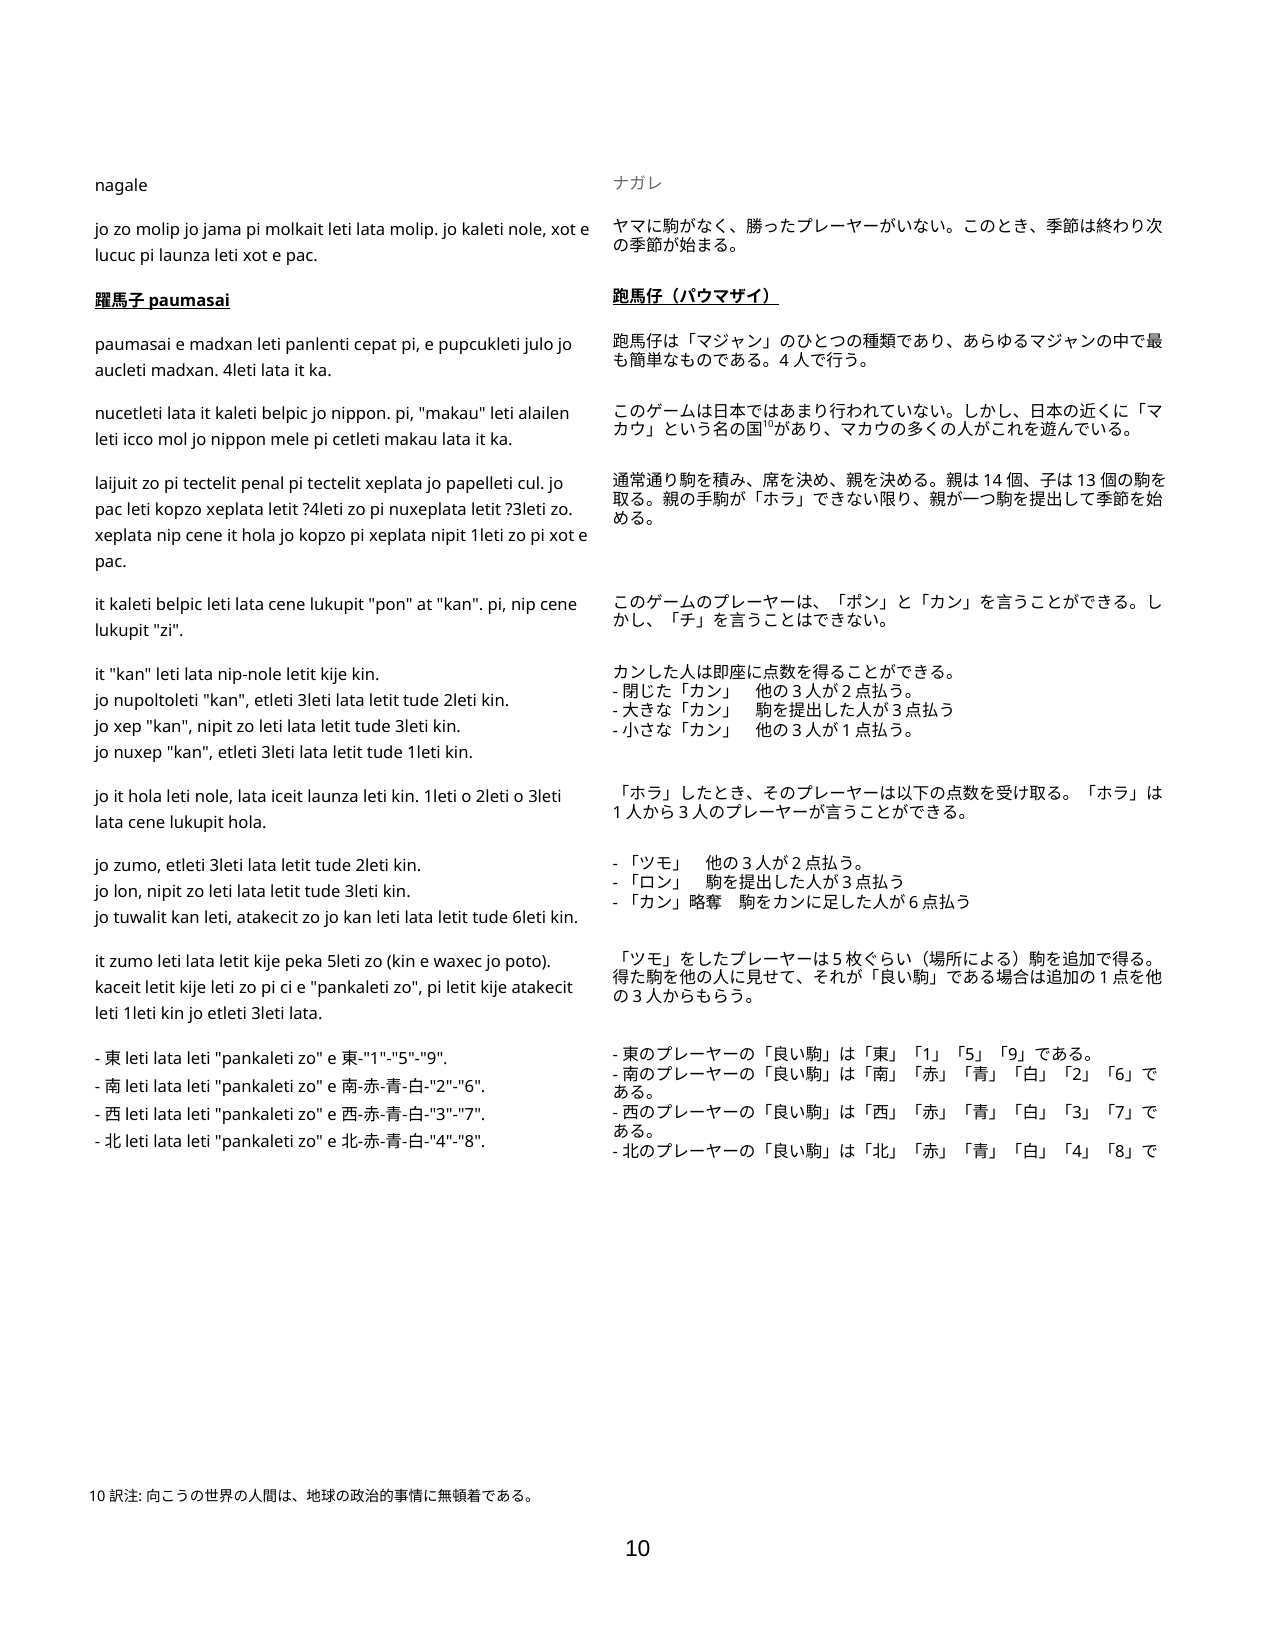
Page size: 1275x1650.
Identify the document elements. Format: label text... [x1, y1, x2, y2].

table_cell カンした人は即座に点数を得ることができる。 - 閉じた「カン」 他の3人が2点払う。 - 大きな「カン」 駒を提出した人が3点払う - 小さな「カン」 他の3人が1点払う。 [602, 652, 1182, 774]
table_cell このゲームは日本ではあまり行われていない。しかし、日本の近くに「マカウ」という名の国があり、マカウの多くの人がこれを遊んでいる。 [602, 391, 1182, 461]
table_cell 躍馬子 paumasai [84, 277, 602, 322]
table_cell it "kan" leti lata nip-nole letit kije kin. jo nupoltoleti "kan", etleti 3leti lata letit tude 2leti kin. jo xep "kan", nipit zo leti lata letit tude 3leti kin. jo nuxep "kan", etleti 3leti lata letit tude 1leti kin. [84, 652, 602, 774]
table_cell - 「ツモ」 他の3人が2点払う。 - 「ロン」 駒を提出した人が3点払う - 「カン」略奪 駒をカンに足した人が6点払う [602, 844, 1182, 939]
table_cell paumasai e madxan leti panlenti cepat pi, e pupcukleti julo jo aucleti madxan. 4leti lata it ka. [84, 322, 602, 391]
table_cell jo zumo, etleti 3leti lata letit tude 2leti kin. jo lon, nipit zo leti lata letit tude 3leti kin. jo tuwalit kan leti, atakecit zo jo kan leti lata letit tude 6leti kin. [84, 844, 602, 939]
table_cell laijuit zo pi tectelit penal pi tectelit xeplata jo papelleti cul. jo pac leti kopzo xeplata letit ?4leti zo pi nuxeplata letit ?3leti zo. xeplata nip cene it hola jo kopzo pi xeplata nipit 1leti zo pi xot e pac. [84, 461, 602, 583]
table_cell nucetleti lata it kaleti belpic jo nippon. pi, "makau" leti alailen leti icco mol jo nippon mele pi cetleti makau lata it ka. [84, 391, 602, 461]
table_cell 「ツモ」をしたプレーヤーは5枚ぐらい（場所による）駒を追加で得る。得た駒を他の人に見せて、それが「良い駒」である場合は追加の1点を他の3人からもらう。 [602, 939, 1182, 1035]
table_cell - 東 leti lata leti "pankaleti zo" e 東-"1"-"5"-"9". - 南 leti lata leti "pankaleti zo" e 南-赤-青-白-"2"-"6". - 西 leti lata leti "pankaleti zo" e 西-赤-青-白-"3"-"7". - 北 leti lata leti "pankaleti zo" e 北-赤-青-白-"4"-"8". [84, 1035, 602, 1172]
table_cell 跑馬仔（パウマザイ） [602, 277, 1182, 322]
table_cell jo zo molip jo jama pi molkait leti lata molip. jo kaleti nole, xot e lucuc pi launza leti xot e pac. [84, 207, 602, 277]
table_cell - 東のプレーヤーの「良い駒」は「東」「1」「5」「9」である。 - 南のプレーヤーの「良い駒」は「南」「赤」「青」「白」「2」「6」である。 - 西のプレーヤーの「良い駒」は「西」「赤」「青」「白」「3」「7」である。 - 北のプレーヤーの「良い駒」は「北」「赤」「青」「白」「4」「8」で [602, 1035, 1182, 1172]
table_cell 「ホラ」したとき、そのプレーヤーは以下の点数を受け取る。「ホラ」は1人から3人のプレーヤーが言うことができる。 [602, 774, 1182, 843]
table_cell nagale [84, 164, 602, 207]
table_cell ナガレ [602, 164, 1182, 207]
table_cell it zumo leti lata letit kije peka 5leti zo (kin e waxec jo poto). kaceit letit kije leti zo pi ci e "pankaleti zo", pi letit kije atakecit leti 1leti kin jo etleti 3leti lata. [84, 939, 602, 1035]
table_cell 通常通り駒を積み、席を決め、親を決める。親は 14 個、子は 13 個の駒を取る。親の手駒が「ホラ」できない限り、親が一つ駒を提出して季節を始める。 [602, 461, 1182, 583]
table_cell このゲームのプレーヤーは、「ポン」と「カン」を言うことができる。しかし、「チ」を言うことはできない。 [602, 583, 1182, 652]
table_cell ヤマに駒がなく、勝ったプレーヤーがいない。このとき、季節は終わり次の季節が始まる。 [602, 207, 1182, 277]
table_cell 跑馬仔は「マジャン」のひとつの種類であり、あらゆるマジャンの中で最も簡単なものである。4 人で行う。 [602, 322, 1182, 391]
table_cell it kaleti belpic leti lata cene lukupit "pon" at "kan". pi, nip cene lukupit "zi". [84, 583, 602, 652]
table_cell jo it hola leti nole, lata iceit launza leti kin. 1leti o 2leti o 3leti lata cene lukupit hola. [84, 774, 602, 843]
